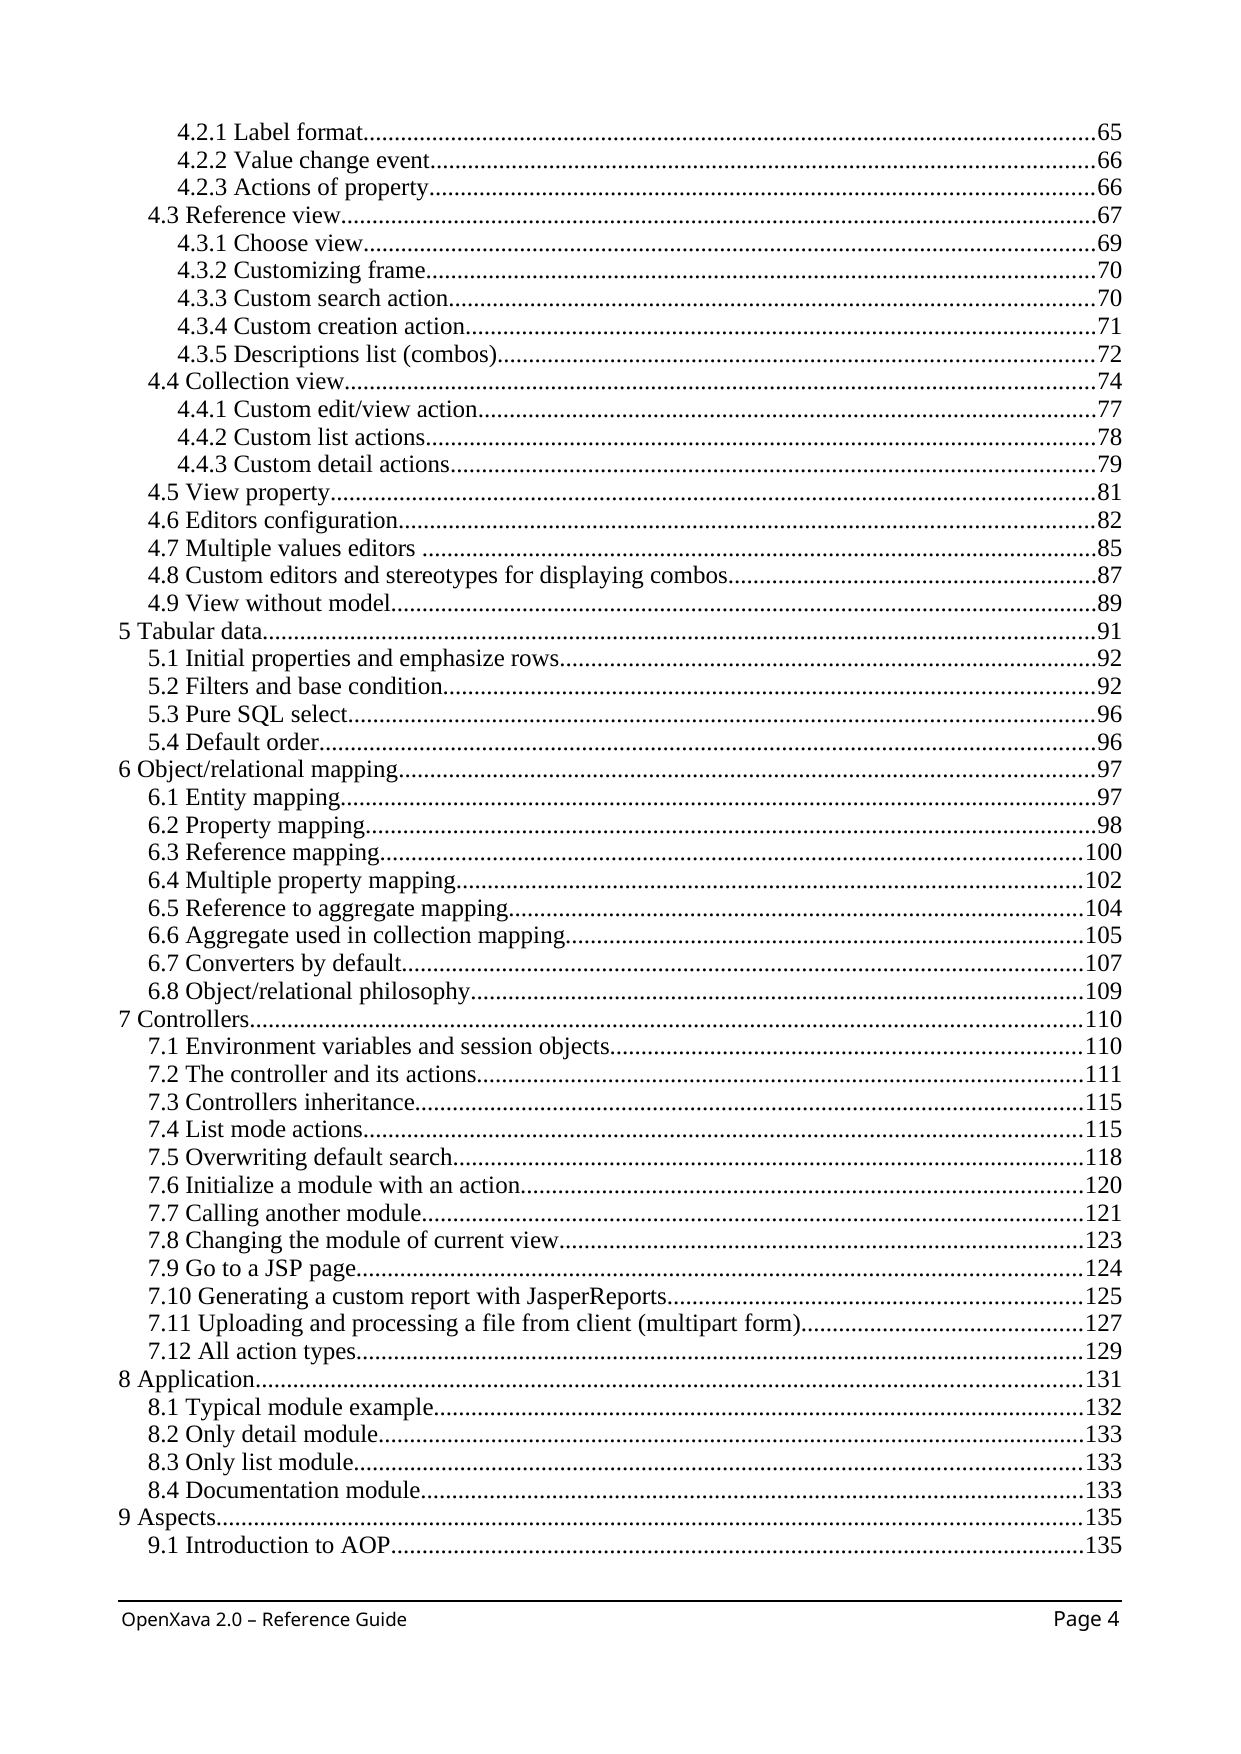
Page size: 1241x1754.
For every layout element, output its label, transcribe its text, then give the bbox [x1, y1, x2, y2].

text 8.3 Only list module 133 [148, 1448, 1122, 1476]
text 7.9 Go to a JSP page 124 [148, 1254, 1122, 1282]
text 5.1 Initial properties and emphasize rows 92 [148, 644, 1122, 672]
text 8.1 Typical module example 132 [148, 1393, 1122, 1420]
text 7.4 List mode actions 115 [148, 1116, 1122, 1143]
text 7.11 Uploading and processing a file from client (multipart form) 127 [148, 1309, 1122, 1337]
text 4.4.1 Custom edit/view action 77 [177, 395, 1122, 423]
text 4.3.4 Custom creation action 71 [177, 312, 1122, 340]
text 8.4 Documentation module 133 [148, 1476, 1122, 1503]
text 7.2 The controller and its actions 111 [148, 1060, 1122, 1088]
text 5.3 Pure SQL select 96 [148, 700, 1122, 728]
text 7.6 Initialize a module with an action 120 [148, 1171, 1122, 1199]
text 4.4 Collection view 74 [148, 367, 1122, 395]
text 7.1 Environment variables and session objects 110 [148, 1032, 1122, 1060]
text 9 Aspects 135 [118, 1503, 1122, 1531]
text 7.8 Changing the module of current view 123 [148, 1226, 1122, 1254]
text 5 Tabular data 91 [118, 617, 1122, 644]
text 4.2.1 Label format 65 [177, 118, 1122, 146]
text 7 Controllers 110 [118, 1005, 1122, 1032]
text 4.3.1 Choose view 69 [177, 229, 1122, 257]
text 4.3 Reference view 67 [148, 201, 1122, 229]
text 4.8 Custom editors and stereotypes for displaying combos 87 [148, 561, 1122, 589]
text 4.3.5 Descriptions list (combos) 72 [177, 340, 1122, 367]
text 4.3.3 Custom search action 70 [177, 284, 1122, 312]
text 4.2.2 Value change event 66 [177, 146, 1122, 173]
text 4.2.3 Actions of property 66 [177, 173, 1122, 201]
text 6 Object/relational mapping 97 [118, 755, 1122, 783]
text 8.2 Only detail module 133 [148, 1420, 1122, 1448]
text 4.6 Editors configuration 82 [148, 506, 1122, 534]
text 6.1 Entity mapping 97 [148, 783, 1122, 811]
text 8 Application 131 [118, 1365, 1122, 1393]
text 6.3 Reference mapping 100 [148, 838, 1122, 866]
text 4.9 View without model 89 [148, 589, 1122, 617]
text 6.4 Multiple property mapping 102 [148, 866, 1122, 894]
text 7.3 Controllers inheritance 115 [148, 1088, 1122, 1116]
text 6.6 Aggregate used in collection mapping 105 [148, 922, 1122, 949]
text 4.3.2 Customizing frame 70 [177, 257, 1122, 284]
text 4.4.2 Custom list actions 78 [177, 423, 1122, 451]
text 5.2 Filters and base condition 92 [148, 672, 1122, 700]
text 5.4 Default order 96 [148, 728, 1122, 755]
text 7.7 Calling another module 121 [148, 1199, 1122, 1226]
text 7.5 Overwriting default search 118 [148, 1143, 1122, 1171]
text 7.12 All action types 129 [148, 1337, 1122, 1365]
text 4.4.3 Custom detail actions 79 [177, 451, 1122, 478]
text 4.5 View property 81 [148, 478, 1122, 506]
text 6.8 Object/relational philosophy 109 [148, 977, 1122, 1005]
text 6.7 Converters by default 107 [148, 949, 1122, 977]
text 4.7 Multiple values editors 85 [148, 534, 1122, 561]
text 9.1 Introduction to AOP 135 [148, 1531, 1122, 1559]
text 6.2 Property mapping 98 [148, 811, 1122, 838]
text 7.10 Generating a custom report with JasperReports 125 [148, 1282, 1122, 1309]
text 6.5 Reference to aggregate mapping 104 [148, 894, 1122, 922]
